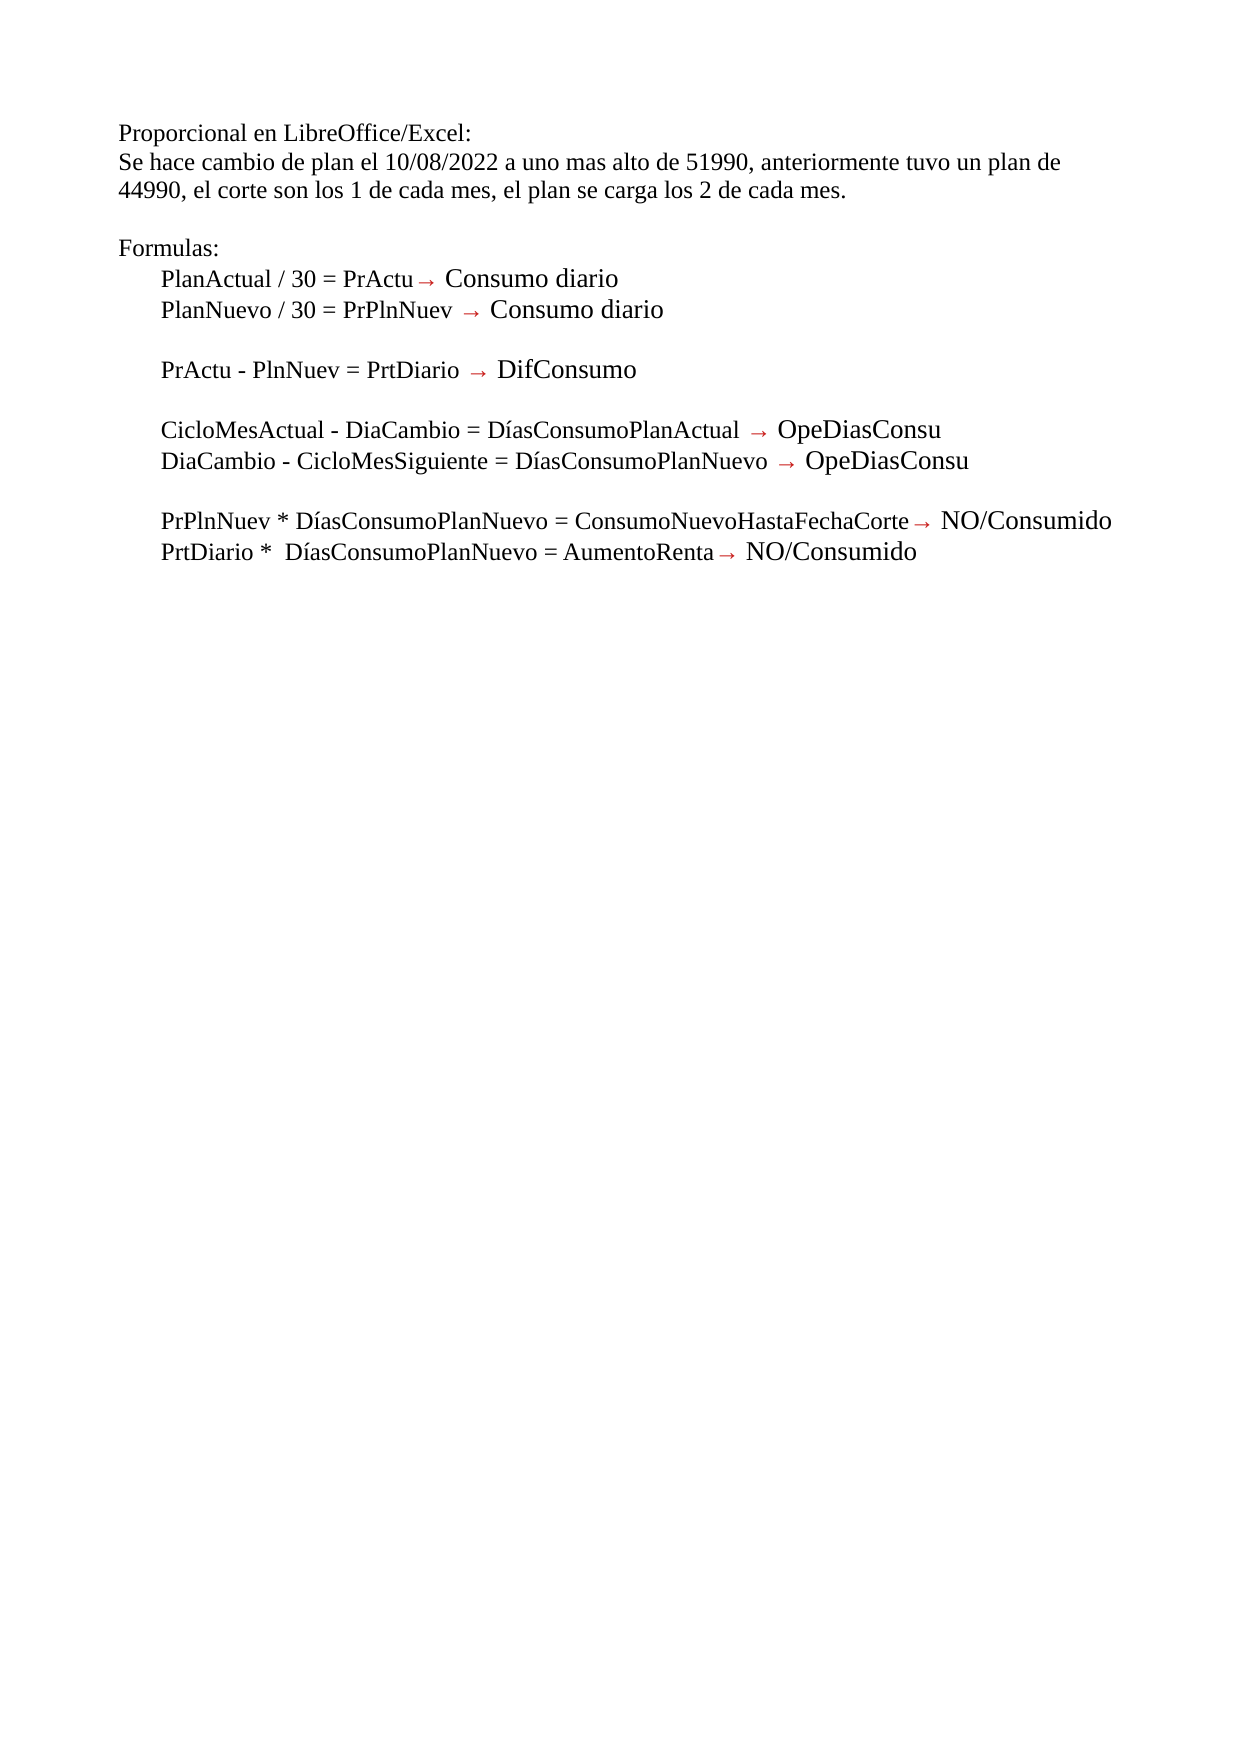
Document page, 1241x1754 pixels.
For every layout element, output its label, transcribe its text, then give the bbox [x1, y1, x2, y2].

text Se hace cambio de plan el 10/08/2022 a uno mas alto de 51990, anteriormente tuvo un plan de 44990, el corte son los 1 de cada mes, el plan se carga los 2 de cada mes. [118, 147, 1122, 204]
text Formulas: [118, 233, 1122, 262]
text PrPlnNuev * DíasConsumoPlanNuevo = ConsumoNuevoHastaFechaCorte→ NO/Consumido [118, 504, 1122, 535]
text DiaCambio - CicloMesSiguiente = DíasConsumoPlanNuevo → OpeDiasConsu [118, 444, 1122, 475]
text PlanActual / 30 = PrActu→ Consumo diario [118, 262, 1122, 293]
text PrtDiario * DíasConsumoPlanNuevo = AumentoRenta→ NO/Consumido [118, 535, 1122, 566]
text PrActu - PlnNuev = PrtDiario → DifConsumo [118, 353, 1122, 384]
text CicloMesActual - DiaCambio = DíasConsumoPlanActual → OpeDiasConsu [118, 413, 1122, 444]
text Proporcional en LibreOffice/Excel: [118, 118, 1122, 147]
text PlanNuevo / 30 = PrPlnNuev → Consumo diario [118, 293, 1122, 324]
